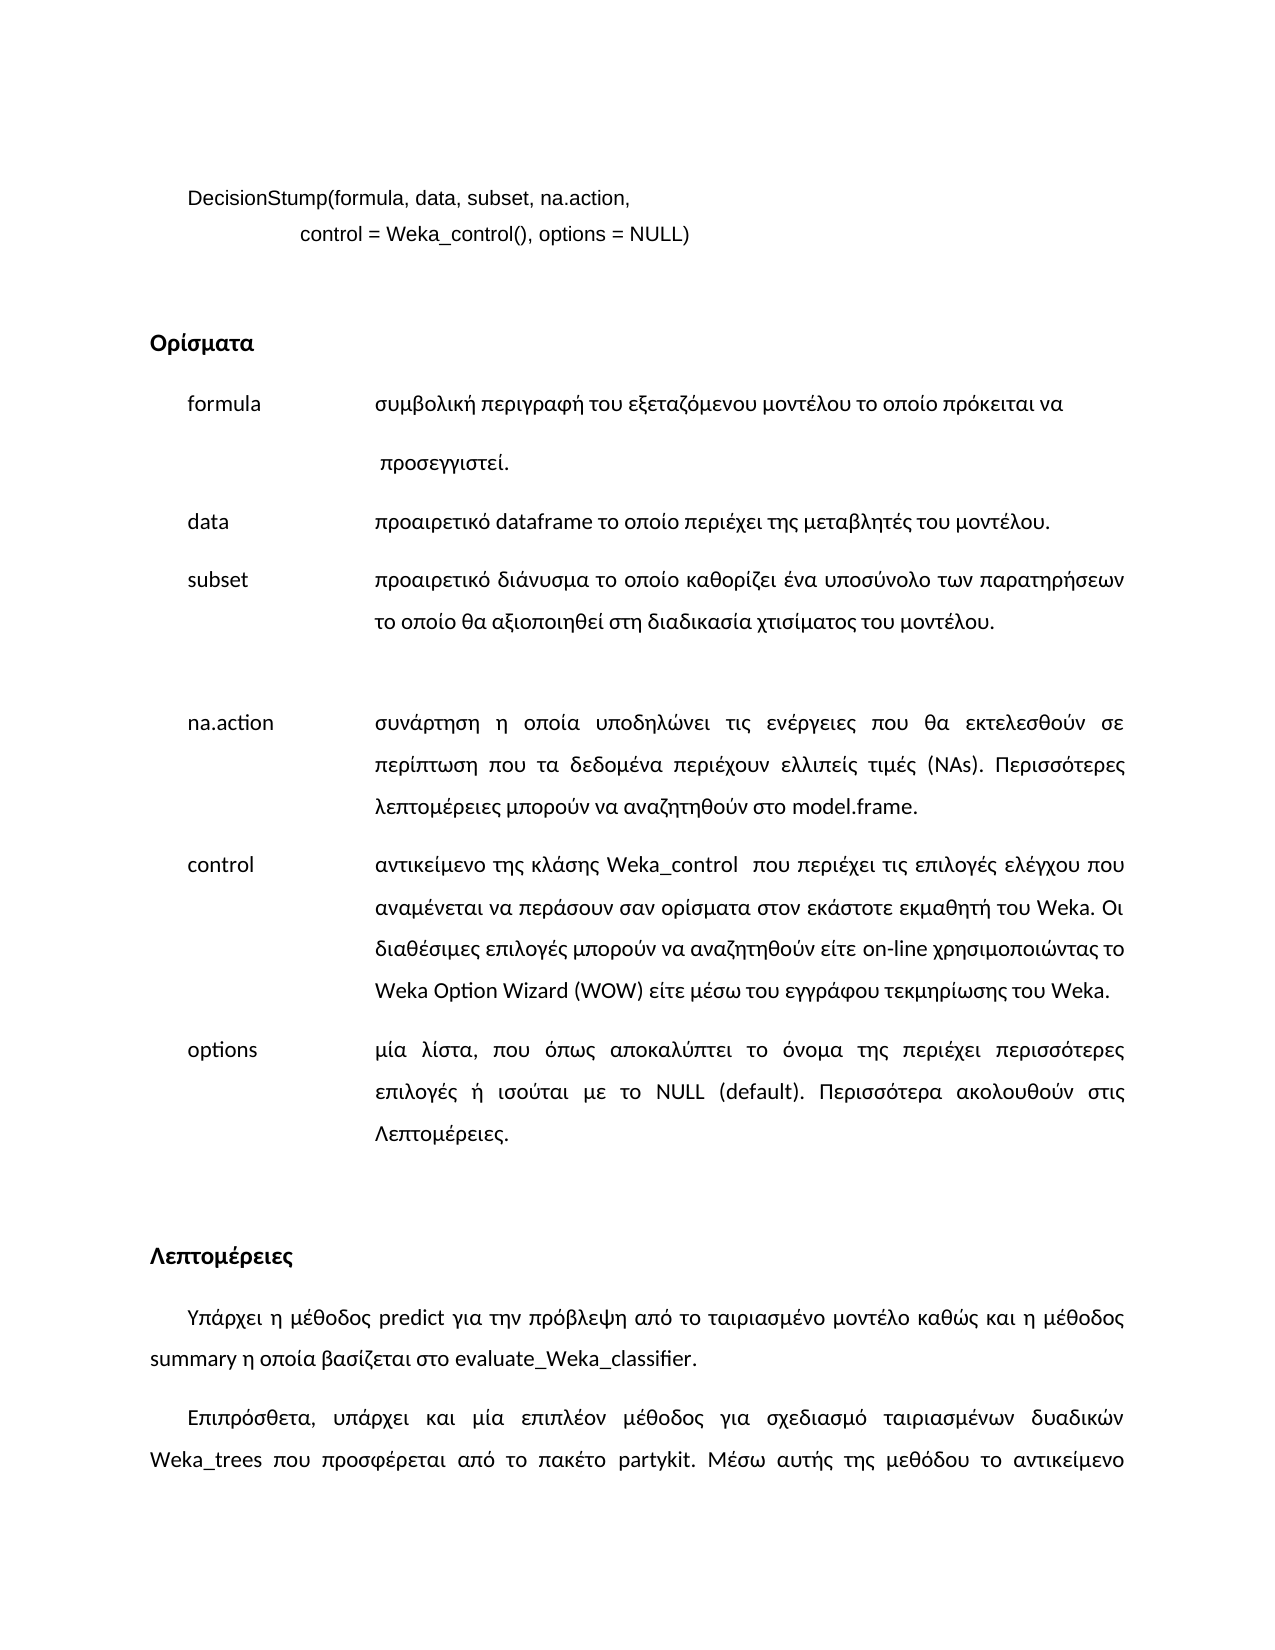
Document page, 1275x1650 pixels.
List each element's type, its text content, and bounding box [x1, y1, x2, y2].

text na.action συνάρτηση η οποία υποδηλώνει τις ενέργειες που θα εκτελεσθούν σε περίπτωση που τα δεδομένα περιέχουν ελλιπείς τιμές (NAs). Περισσότερες λεπτομέρειες μπορούν να αναζητηθούν στο model.frame. [187, 708, 1125, 820]
text Λεπτομέρειες [150, 1240, 1125, 1271]
text control = Weka_control(), options = NULL) [225, 222, 1125, 246]
text Υπάρχει η μέθοδος predict για την πρόβλεψη από το ταιριασμένο μοντέλο καθώς και η μέθοδος summary η οποία βασίζεται στο evaluate_Weka_classifier. [150, 1303, 1125, 1373]
text subset προαιρετικό διάνυσμα το οποίο καθορίζει ένα υποσύνολο των παρατηρήσεων το οποίο θα αξιοποιηθεί στη διαδικασία χτισίματος του μοντέλου. [187, 565, 1125, 677]
text DecisionStump(formula, data, subset, na.action, [150, 186, 1125, 210]
text data προαιρετικό dataframe το οποίο περιέχει της μεταβλητές του μοντέλου. [150, 507, 1125, 535]
text Ορίσματα [150, 327, 1125, 358]
text control αντικείμενο της κλάσης Weka_control που περιέχει τις επιλογές ελέγχου που αναμένεται να περάσουν σαν ορίσματα στον εκάστοτε εκμαθητή του Weka. Οι διαθέσιμες επιλογές μπορούν να αναζητηθούν είτε on-line χρησιμοποιώντας το Weka Option Wizard (WOW) είτε μέσω του εγγράφου τεκμηρίωσης του Weka. [187, 851, 1125, 1004]
text formula συμβολική περιγραφή του εξεταζόμενου μοντέλου το οποίο πρόκειται να [150, 389, 1125, 417]
text options μία λίστα, που όπως αποκαλύπτει το όνομα της περιέχει περισσότερες επιλογές ή ισούται με το NULL (default). Περισσότερα ακολουθούν στις Λεπτομέρειες. [187, 1035, 1125, 1147]
text Επιπρόσθετα, υπάρχει και μία επιπλέον μέθοδος για σχεδιασμό ταιριασμένων δυαδικών Weka_trees που προσφέρεται από το πακέτο partykit. Μέσω αυτής της μεθόδου το αντικείμενο [150, 1403, 1125, 1473]
text προσεγγιστεί. [300, 448, 1125, 476]
